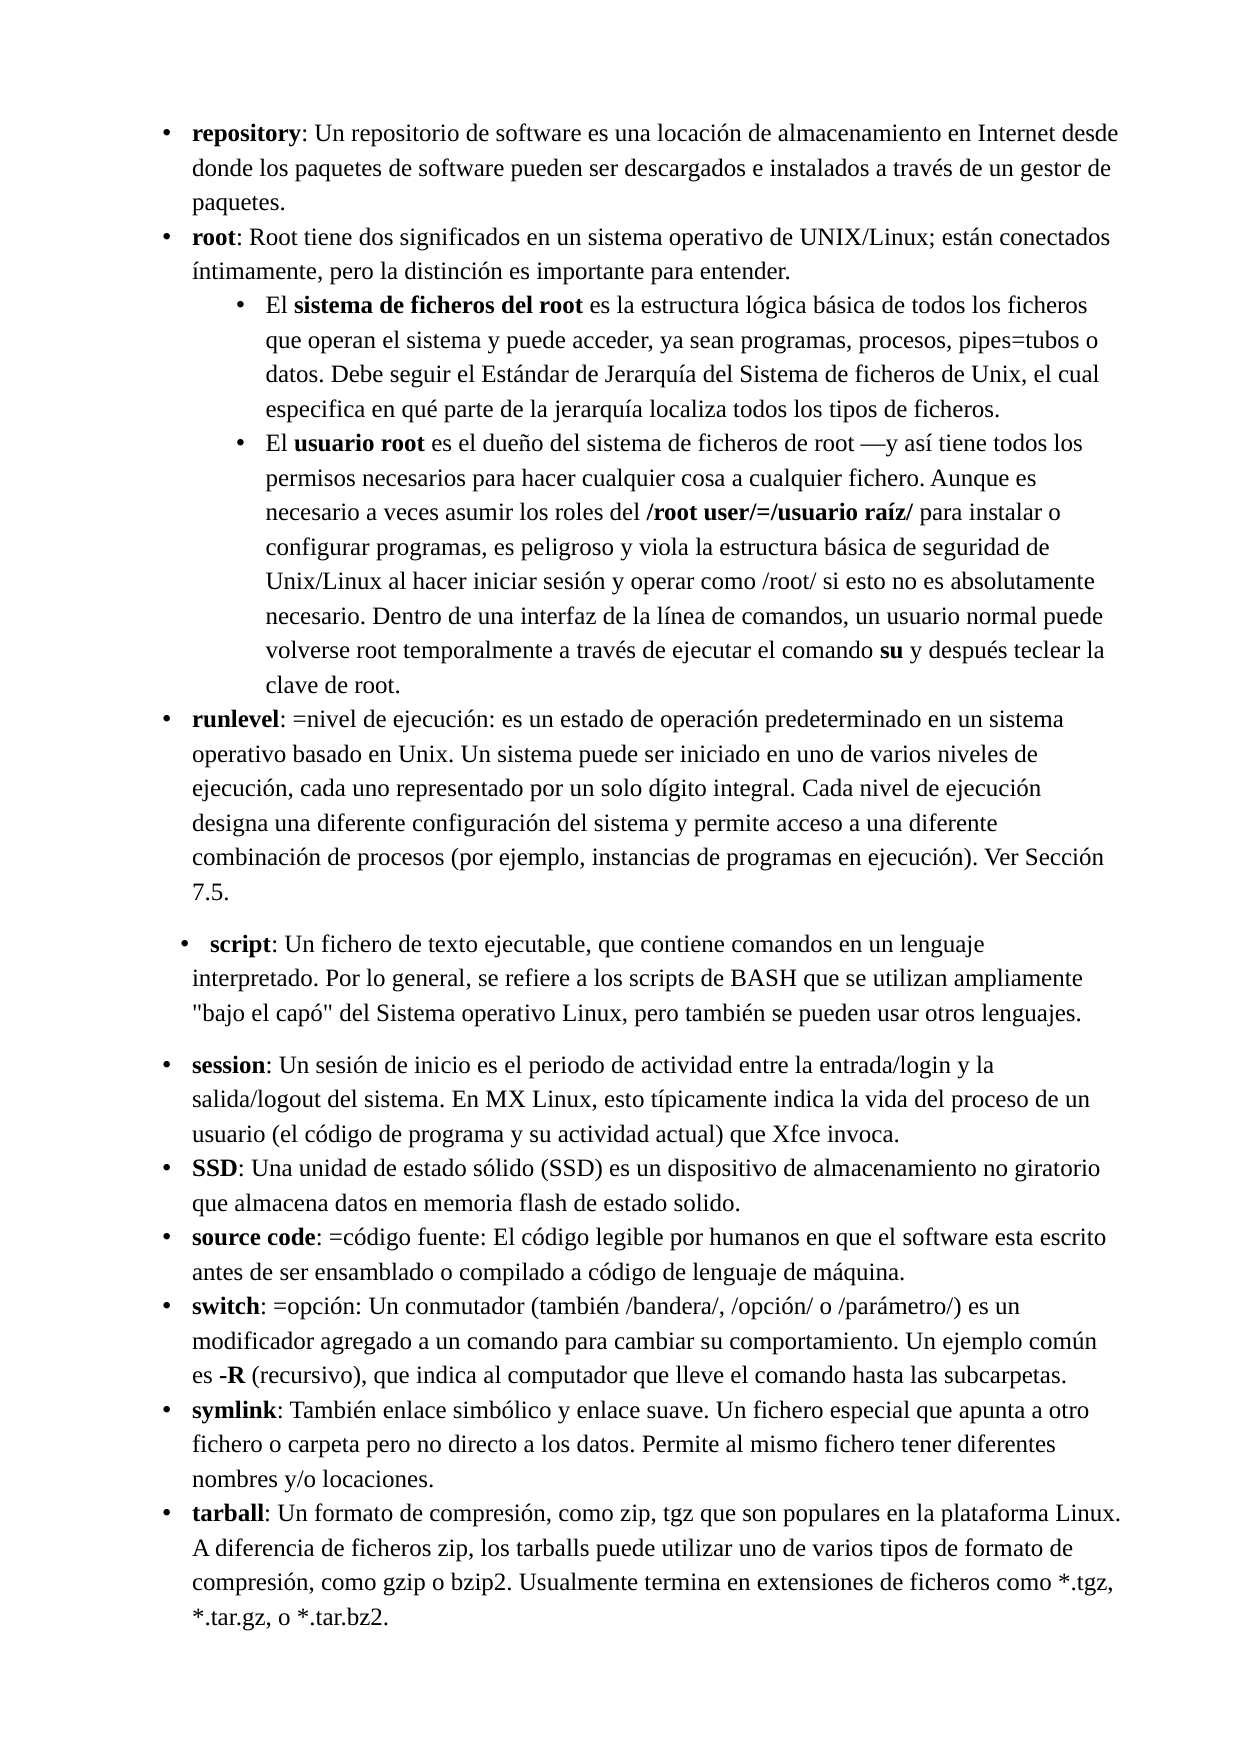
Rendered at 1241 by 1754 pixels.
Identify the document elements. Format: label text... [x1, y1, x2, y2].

list El sistema de ficheros del root es la estructura lógica básica de todos los ficheros que operan el sistema y puede acceder, ya sean programas, procesos, pipes=tubos o datos. Debe seguir el Estándar de Jerarquía del Sistema de ficheros de Unix, el cual especifica en qué parte de la jerarquía localiza todos los tipos de ficheros. [236, 291, 1122, 423]
list switch: =opción: Un conmutador (también /bandera/, /opción/ o /parámetro/) es un modificador agregado a un comando para cambiar su comportamiento. Un ejemplo común es -R (recursivo), que indica al computador que lleve el comando hasta las subcarpetas. [162, 1291, 1122, 1389]
list script: Un fichero de texto ejecutable, que contiene comandos en un lenguaje interpretado. Por lo general, se refiere a los scripts de BASH que se utilizan ampliamente "bajo el capó" del Sistema operativo Linux, pero también se pueden usar otros lenguajes. [162, 929, 1104, 1027]
list session: Un sesión de inicio es el periodo de actividad entre la entrada/login y la salida/logout del sistema. En MX Linux, esto típicamente indica la vida del proceso de un usuario (el código de programa y su actividad actual) que Xfce invoca. [162, 1050, 1122, 1148]
list El usuario root es el dueño del sistema de ficheros de root —y así tiene todos los permisos necesarios para hacer cualquier cosa a cualquier fichero. Aunque es necesario a veces asumir los roles del /root user/=/usuario raíz/ para instalar o configurar programas, es peligroso y viola la estructura básica de seguridad de Unix/Linux al hacer iniciar sesión y operar como /root/ si esto no es absolutamente necesario. Dentro de una interfaz de la línea de comandos, un usuario normal puede volverse root temporalmente a través de ejecutar el comando su y después teclear la clave de root. [236, 428, 1122, 698]
list source code: =código fuente: El código legible por humanos en que el software esta escrito antes de ser ensamblado o compilado a código de lenguaje de máquina. [162, 1222, 1122, 1286]
list repository: Un repositorio de software es una locación de almacenamiento en Internet desde donde los paquetes de software pueden ser descargados e instalados a través de un gestor de paquetes. [162, 118, 1122, 216]
list runlevel: =nivel de ejecución: es un estado de operación predeterminado en un sistema operativo basado en Unix. Un sistema puede ser iniciado en uno de varios niveles de ejecución, cada uno representado por un solo dígito integral. Cada nivel de ejecución designa una diferente configuración del sistema y permite acceso a una diferente combinación de procesos (por ejemplo, instancias de programas en ejecución). Ver Sección 7.5. [162, 704, 1122, 905]
list tarball: Un formato de compresión, como zip, tgz que son populares en la plataforma Linux. A diferencia de ficheros zip, los tarballs puede utilizar uno de varios tipos de formato de compresión, como gzip o bzip2. Usualmente termina en extensiones de ficheros como *.tgz, *.tar.gz, o *.tar.bz2. [162, 1498, 1122, 1630]
list root: Root tiene dos significados en un sistema operativo de UNIX/Linux; están conectados íntimamente, pero la distinción es importante para entender. [162, 222, 1122, 285]
list symlink: También enlace simbólico y enlace suave. Un fichero especial que apunta a otro fichero o carpeta pero no directo a los datos. Permite al mismo fichero tener diferentes nombres y/o locaciones. [162, 1395, 1122, 1492]
list SSD: Una unidad de estado sólido (SSD) es un dispositivo de almacenamiento no giratorio que almacena datos en memoria flash de estado solido. [162, 1153, 1122, 1217]
